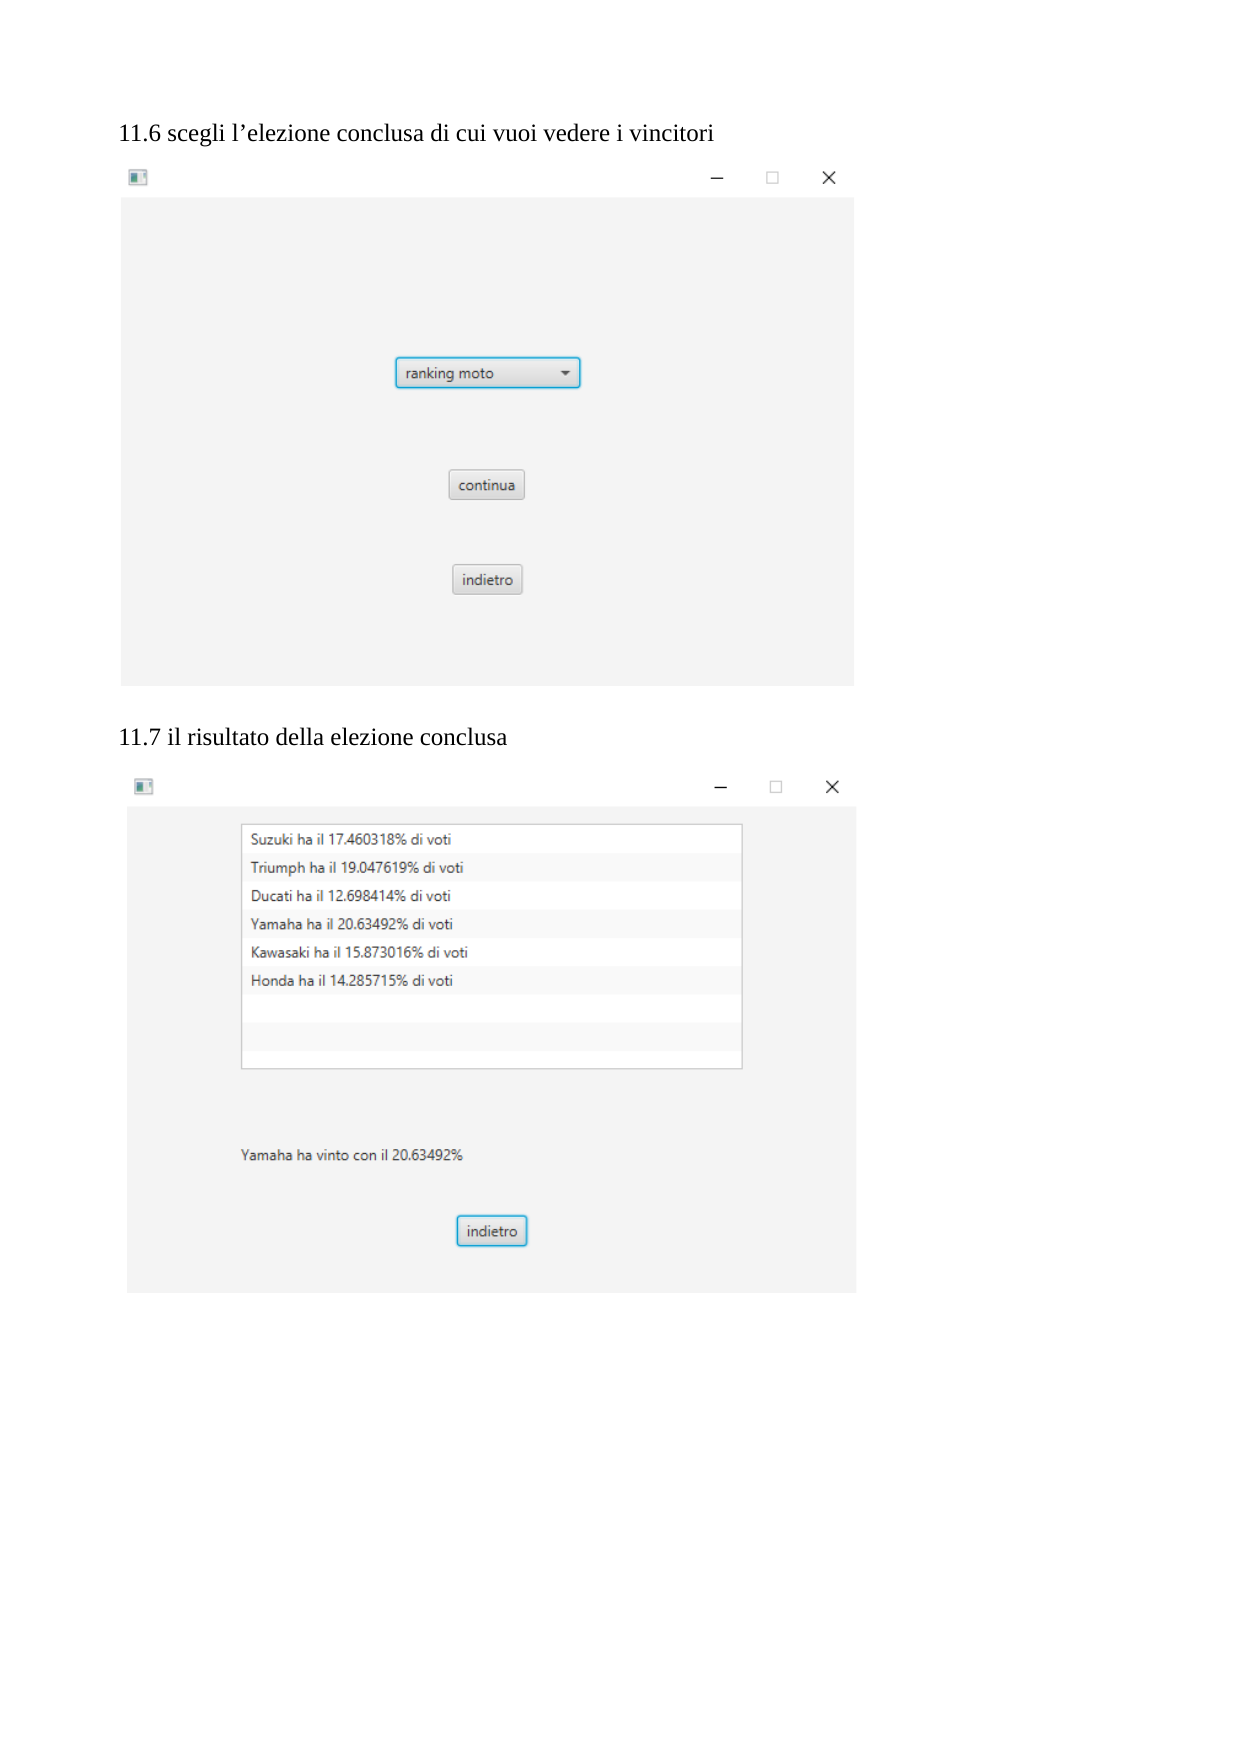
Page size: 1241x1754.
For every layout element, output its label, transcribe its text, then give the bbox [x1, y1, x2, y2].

picture [127, 771, 857, 1293]
picture [120, 163, 855, 686]
text 11.7 il risultato della elezione conclusa [118, 722, 1122, 751]
text 11.6 scegli l’elezione conclusa di cui vuoi vedere i vincitori [118, 118, 1122, 147]
